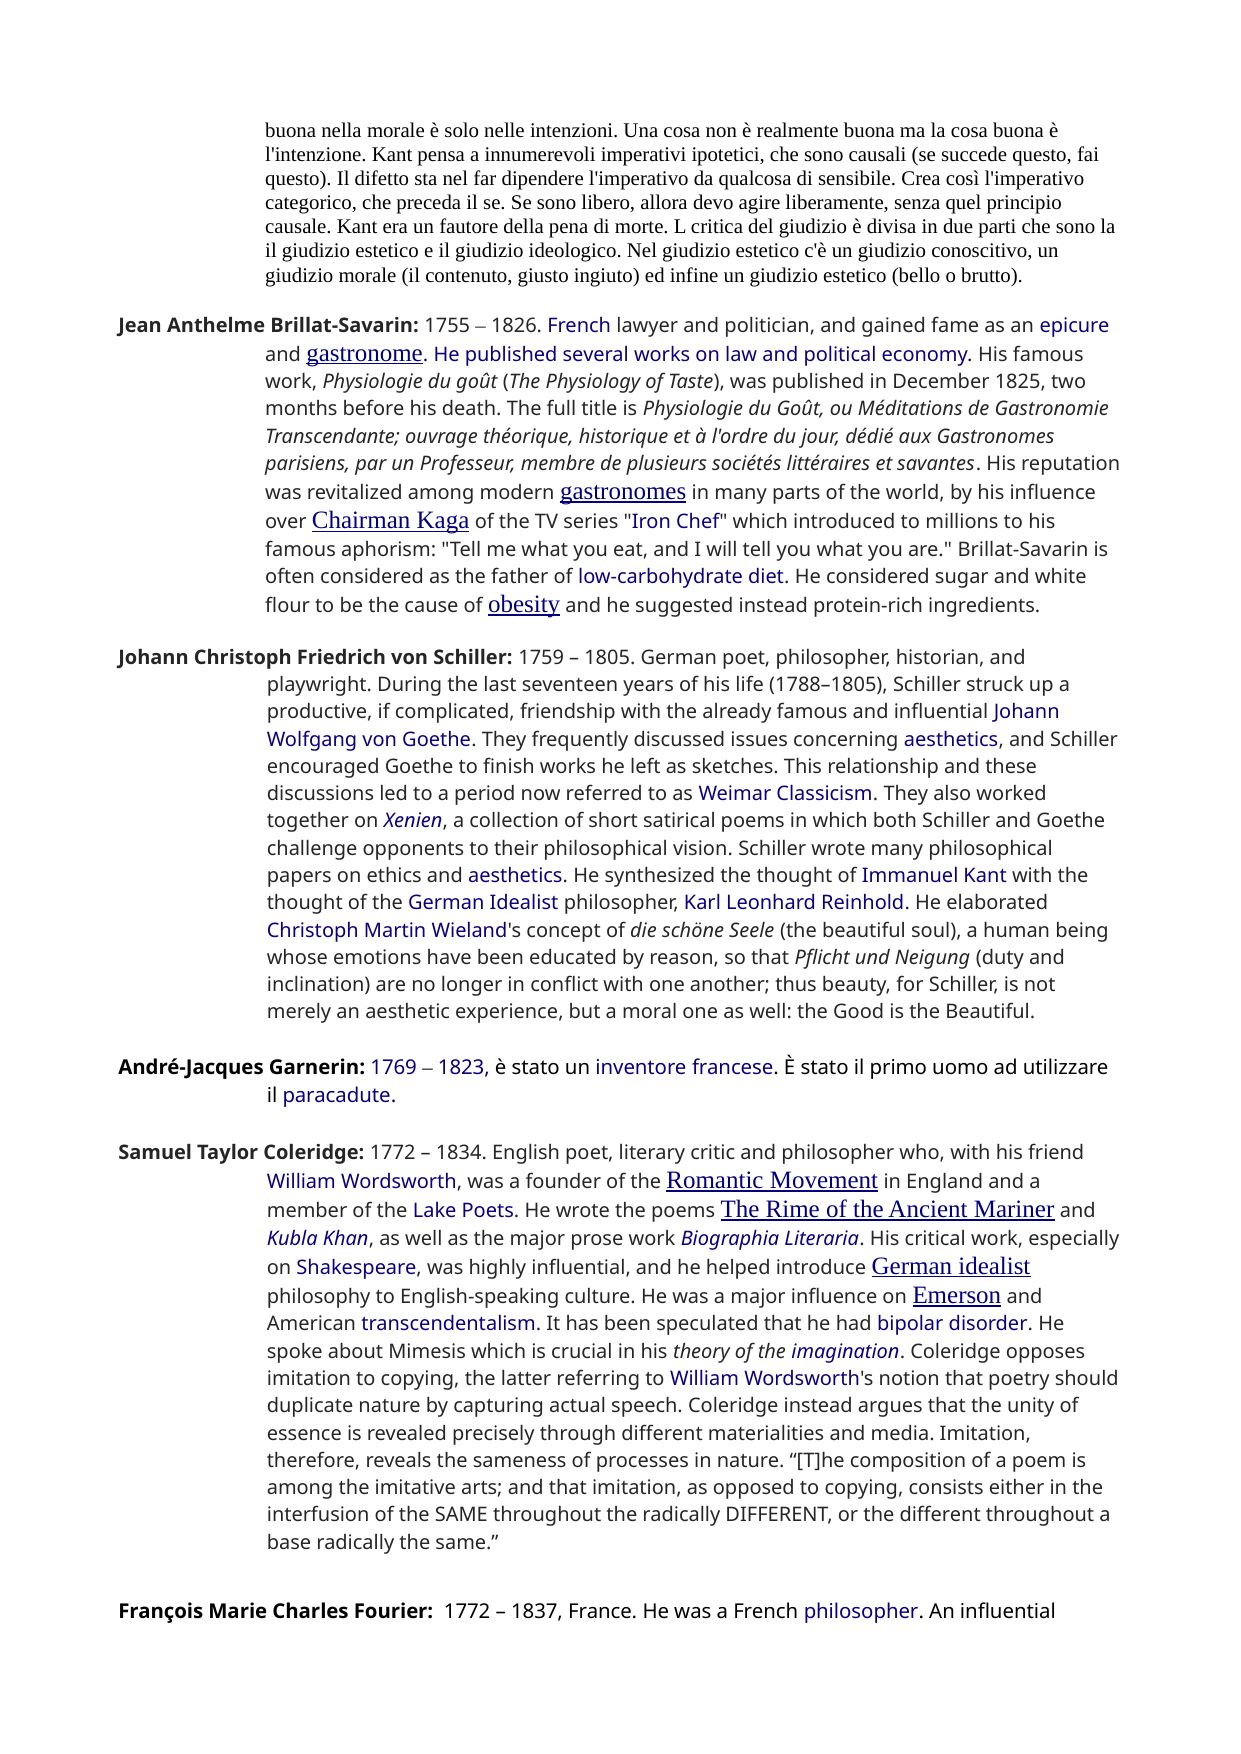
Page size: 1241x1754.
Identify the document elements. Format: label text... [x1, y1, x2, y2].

text Jean Anthelme Brillat-Savarin: 1755 – 1826. French lawyer and politician, and gained fame as an epicure and gastronome. He published several works on law and political economy. His famous work, Physiologie du goût (The Physiology of Taste), was published in December 1825, two months before his death. The full title is Physiologie du Goût, ou Méditations de Gastronomie Transcendante; ouvrage théorique, historique et à l'ordre du jour, dédié aux Gastronomes parisiens, par un Professeur, membre de plusieurs sociétés littéraires et savantes. His reputation was revitalized among modern gastronomes in many parts of the world, by his influence over Chairman Kaga of the TV series "Iron Chef" which introduced to millions to his famous aphorism: "Tell me what you eat, and I will tell you what you are." Brillat-Savarin is often considered as the father of low-carbohydrate diet. He considered sugar and white flour to be the cause of obesity and he suggested instead protein-rich ingredients. [118, 311, 1122, 619]
text Johann Christoph Friedrich von Schiller: 1759 – 1805. German poet, philosopher, historian, and playwright. During the last seventeen years of his life (1788–1805), Schiller struck up a productive, if complicated, friendship with the already famous and influential Johann Wolfgang von Goethe. They frequently discussed issues concerning aesthetics, and Schiller encouraged Goethe to finish works he left as sketches. This relationship and these discussions led to a period now referred to as Weimar Classicism. They also worked together on Xenien, a collection of short satirical poems in which both Schiller and Goethe challenge opponents to their philosophical vision. Schiller wrote many philosophical papers on ethics and aesthetics. He synthesized the thought of Immanuel Kant with the thought of the German Idealist philosopher, Karl Leonhard Reinhold. He elaborated Christoph Martin Wieland's concept of die schöne Seele (the beautiful soul), a human being whose emotions have been educated by reason, so that Pflicht und Neigung (duty and inclination) are no longer in conflict with one another; thus beauty, for Schiller, is not merely an aesthetic experience, but a moral one as well: the Good is the Beautiful. [118, 643, 1122, 1025]
text André-Jacques Garnerin: 1769 – 1823, è stato un inventore francese. È stato il primo uomo ad utilizzare il paracadute. [118, 1052, 1122, 1109]
text Samuel Taylor Coleridge: 1772 – 1834. English poet, literary critic and philosopher who, with his friend William Wordsworth, was a founder of the Romantic Movement in England and a member of the Lake Poets. He wrote the poems The Rime of the Ancient Mariner and Kubla Khan, as well as the major prose work Biographia Literaria. His critical work, especially on Shakespeare, was highly influential, and he helped introduce German idealist philosophy to English-speaking culture. He was a major influence on Emerson and American transcendentalism. It has been speculated that he had bipolar disorder. He spoke about Mimesis which is crucial in his theory of the imagination. Coleridge opposes imitation to copying, the latter referring to William Wordsworth's notion that poetry should duplicate nature by capturing actual speech. Coleridge instead argues that the unity of essence is revealed precisely through different materialities and media. Imitation, therefore, reveals the sameness of processes in nature. “[T]he composition of a poem is among the imitative arts; and that imitation, as opposed to copying, consists either in the interfusion of the SAME throughout the radically DIFFERENT, or the different throughout a base radically the same.” [118, 1138, 1122, 1555]
text François Marie Charles Fourier: 1772 – 1837, France. He was a French philosopher. An influential [118, 1596, 1122, 1624]
text buona nella morale è solo nelle intenzioni. Una cosa non è realmente buona ma la cosa buona è l'intenzione. Kant pensa a innumerevoli imperativi ipotetici, che sono causali (se succede questo, fai questo). Il difetto sta nel far dipendere l'imperativo da qualcosa di sensibile. Crea così l'imperativo categorico, che preceda il se. Se sono libero, allora devo agire liberamente, senza quel principio causale. Kant era un fautore della pena di morte. L critica del giudizio è divisa in due parti che sono la il giudizio estetico e il giudizio ideologico. Nel giudizio estetico c'è un giudizio conoscitivo, un giudizio morale (il contenuto, giusto ingiuto) ed infine un giudizio estetico (bello o brutto). [118, 118, 1122, 287]
